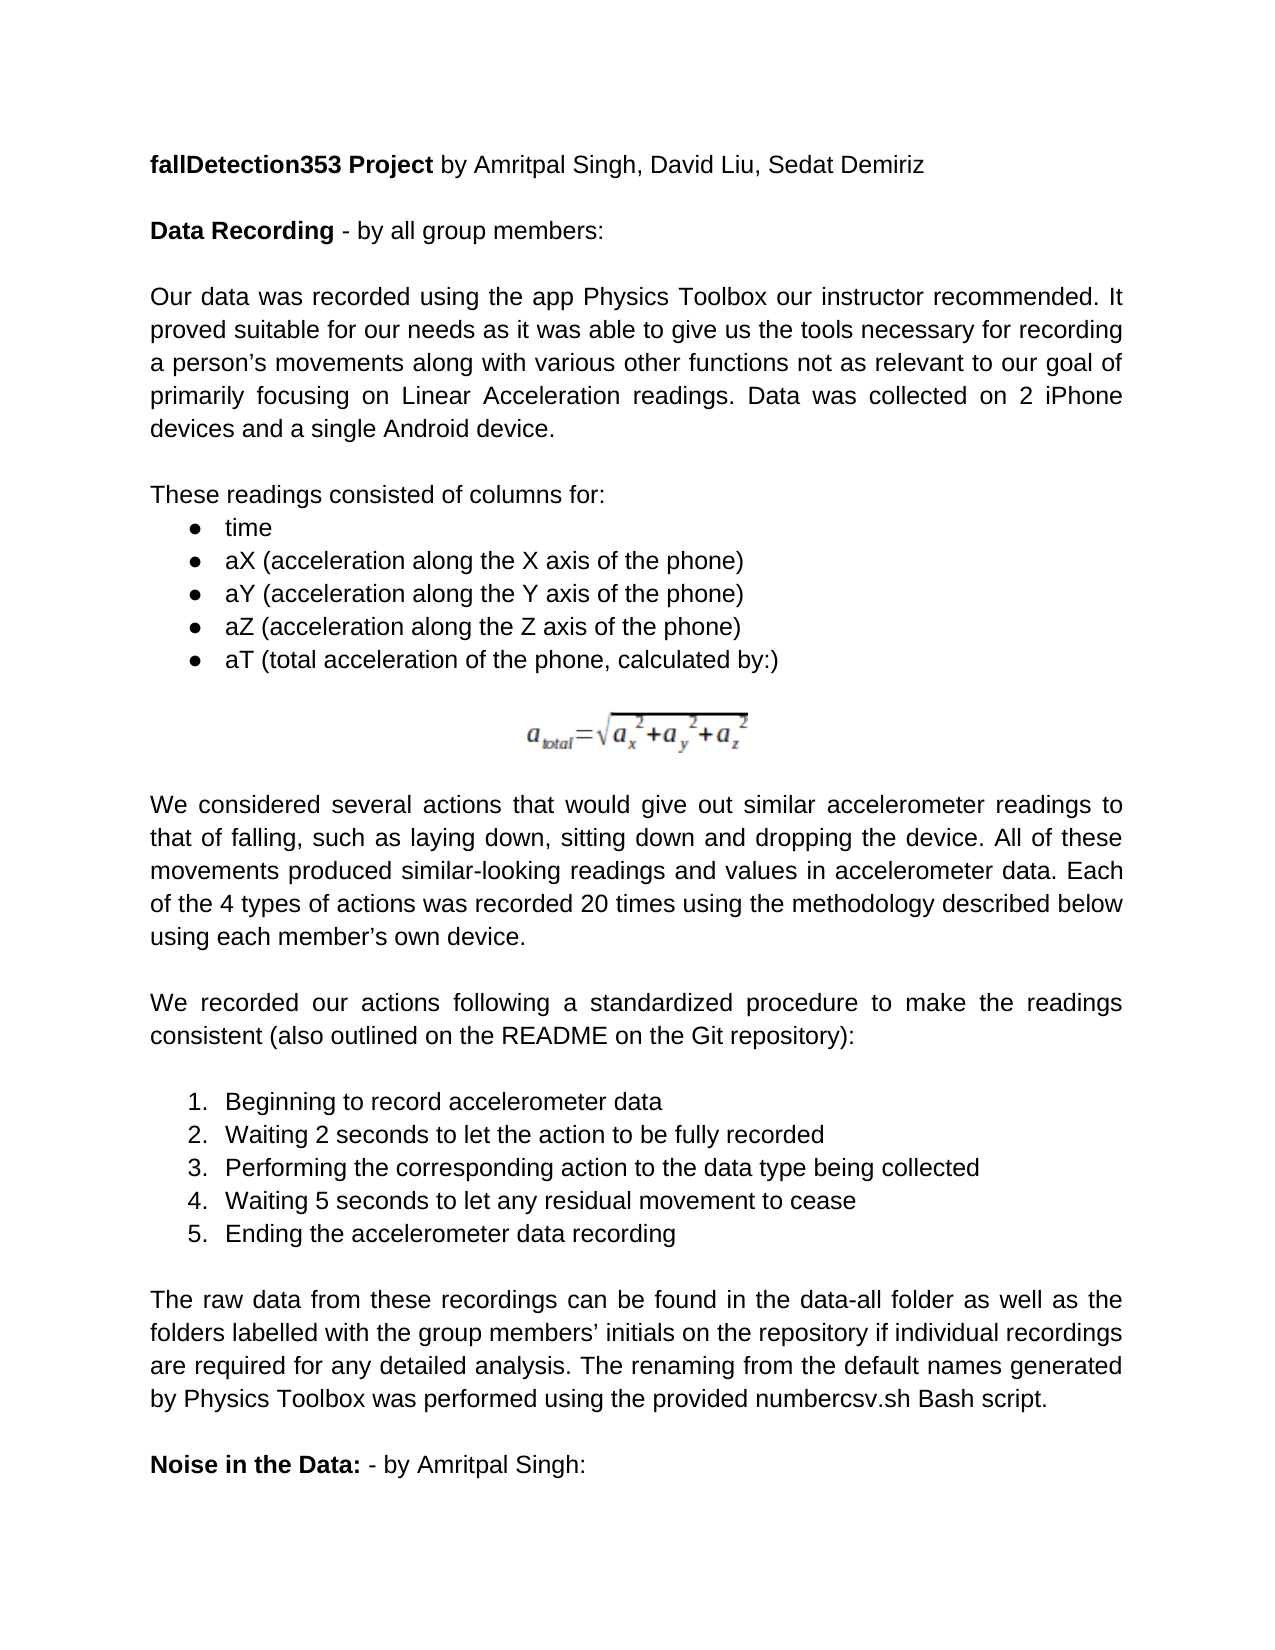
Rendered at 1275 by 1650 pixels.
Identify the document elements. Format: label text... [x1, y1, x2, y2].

text We recorded our actions following a standardized procedure to make the readings consistent (also outlined on the README on the Git repository): [150, 988, 1125, 1049]
list aZ (acceleration along the Z axis of the phone) [187, 612, 1125, 641]
text Noise in the Data: - by Amritpal Singh: [150, 1450, 1125, 1479]
text The raw data from these recordings can be found in the data-all folder as well as the folders labelled with the group members’ initials on the repository if individual recordings are required for any detailed analysis. The renaming from the default names generated by Physics Toolbox was performed using the provided numbercsv.sh Bash script. [150, 1285, 1125, 1413]
text fallDetection353 Project by Amritpal Singh, David Liu, Sedat Demiriz [150, 150, 1125, 179]
list Waiting 2 seconds to let the action to be fully recorded [187, 1120, 1125, 1148]
text Our data was recorded using the app Physics Toolbox our instructor recommended. It proved suitable for our needs as it was able to give us the tools necessary for recording a person’s movements along with various other functions not as relevant to our goal of primarily focusing on Linear Acceleration readings. Data was collected on 2 iPhone devices and a single Android device. [150, 282, 1125, 443]
list aX (acceleration along the X axis of the phone) [187, 546, 1125, 575]
text These readings consisted of columns for: [150, 480, 1125, 509]
list Waiting 5 seconds to let any residual movement to cease [187, 1186, 1125, 1214]
picture [527, 711, 748, 753]
text Data Recording - by all group members: [150, 216, 1125, 245]
list Beginning to record accelerometer data [187, 1087, 1125, 1116]
list Performing the corresponding action to the data type being collected [187, 1153, 1125, 1182]
list time [187, 513, 1125, 542]
list Ending the accelerometer data recording [187, 1219, 1125, 1248]
list aY (acceleration along the Y axis of the phone) [187, 579, 1125, 608]
text We considered several actions that would give out similar accelerometer readings to that of falling, such as laying down, sitting down and dropping the device. All of these movements produced similar-looking readings and values in accelerometer data. Each of the 4 types of actions was recorded 20 times using the methodology described below using each member’s own device. [150, 789, 1125, 950]
list aT (total acceleration of the phone, calculated by:) [187, 645, 1125, 674]
